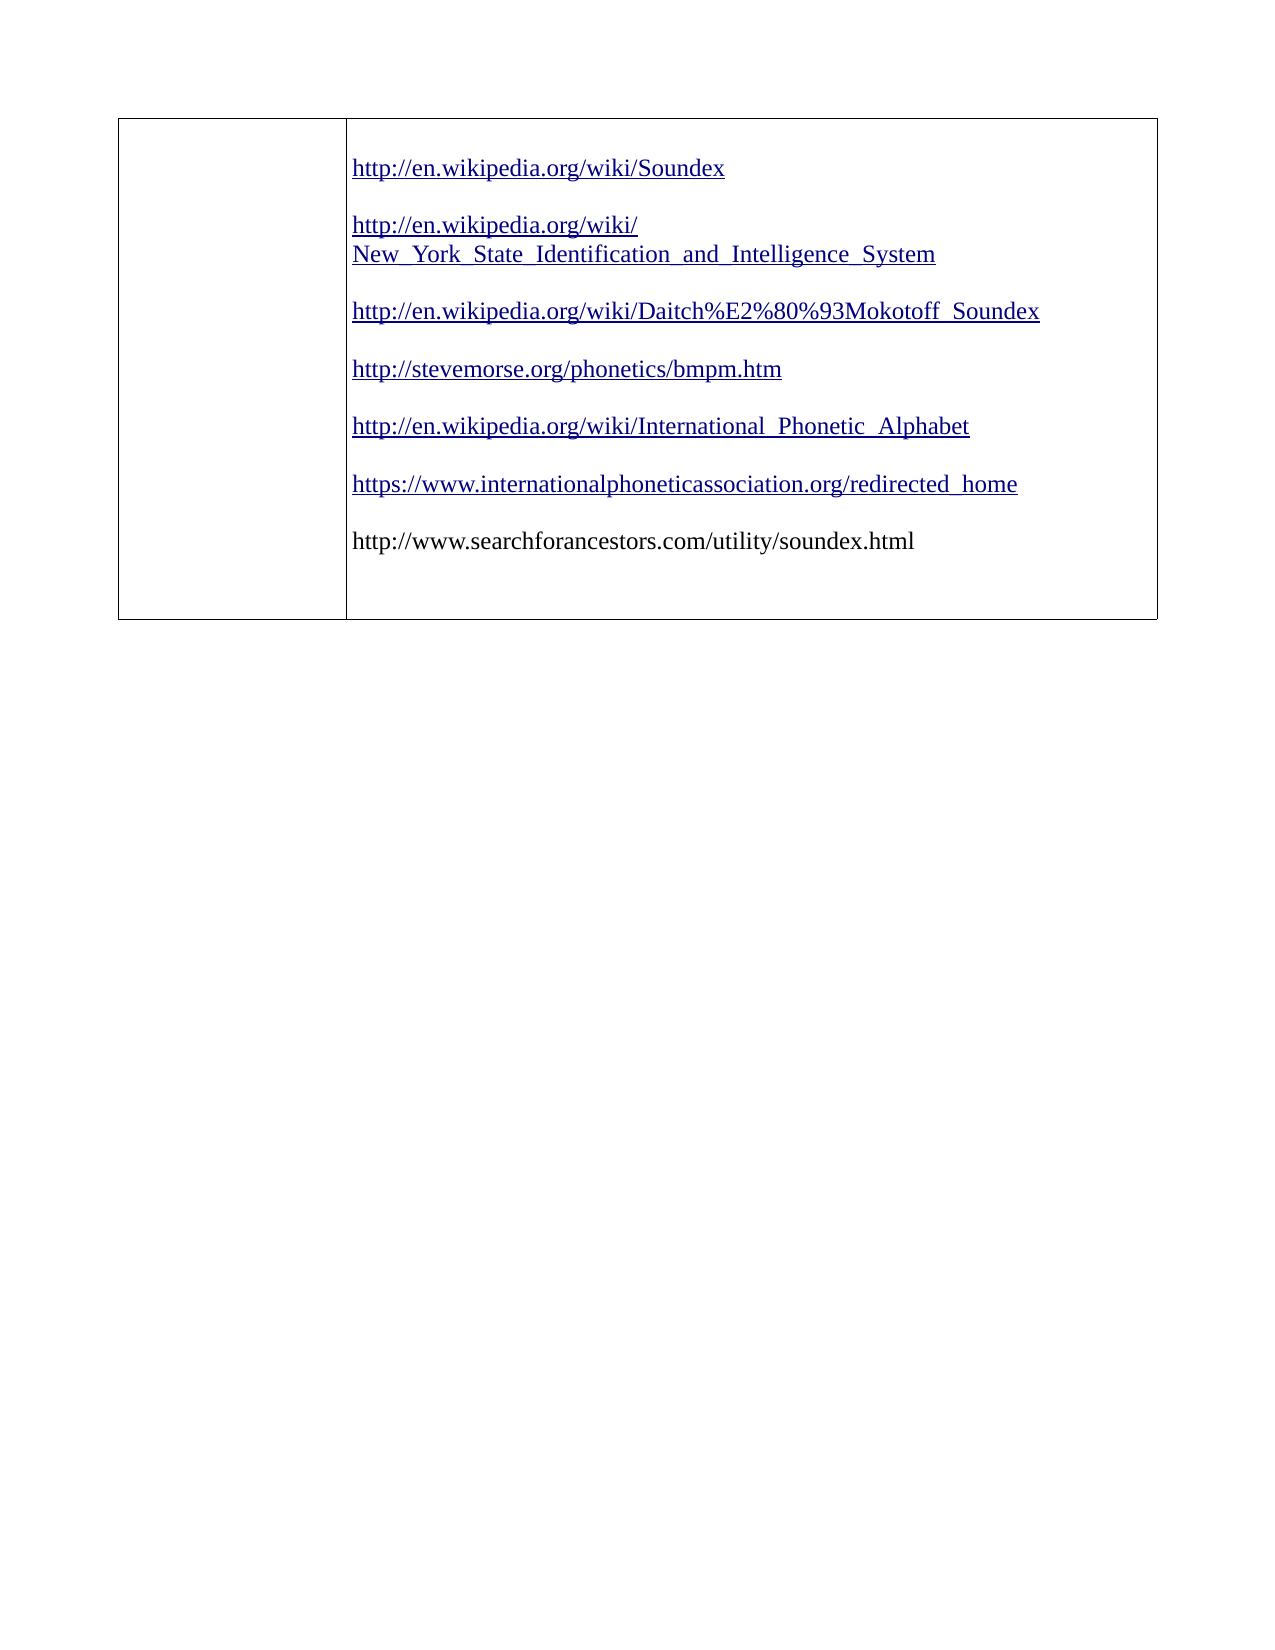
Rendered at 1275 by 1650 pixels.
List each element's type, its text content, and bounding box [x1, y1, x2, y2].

table_cell http://en.wikipedia.org/wiki/Soundex http://en.wikipedia.org/wiki/New_York_State_Identification_and_Intelligence_System http://en.wikipedia.org/wiki/Daitch%E2%80%93Mokotoff_Soundex http://stevemorse.org/phonetics/bmpm.htm http://en.wikipedia.org/wiki/International_Phonetic_Alphabet https://www.internationalphoneticassociation.org/redirected_home http://www.searchforancestors.com/utility/soundex.html [347, 119, 1157, 618]
table_cell [119, 119, 346, 618]
